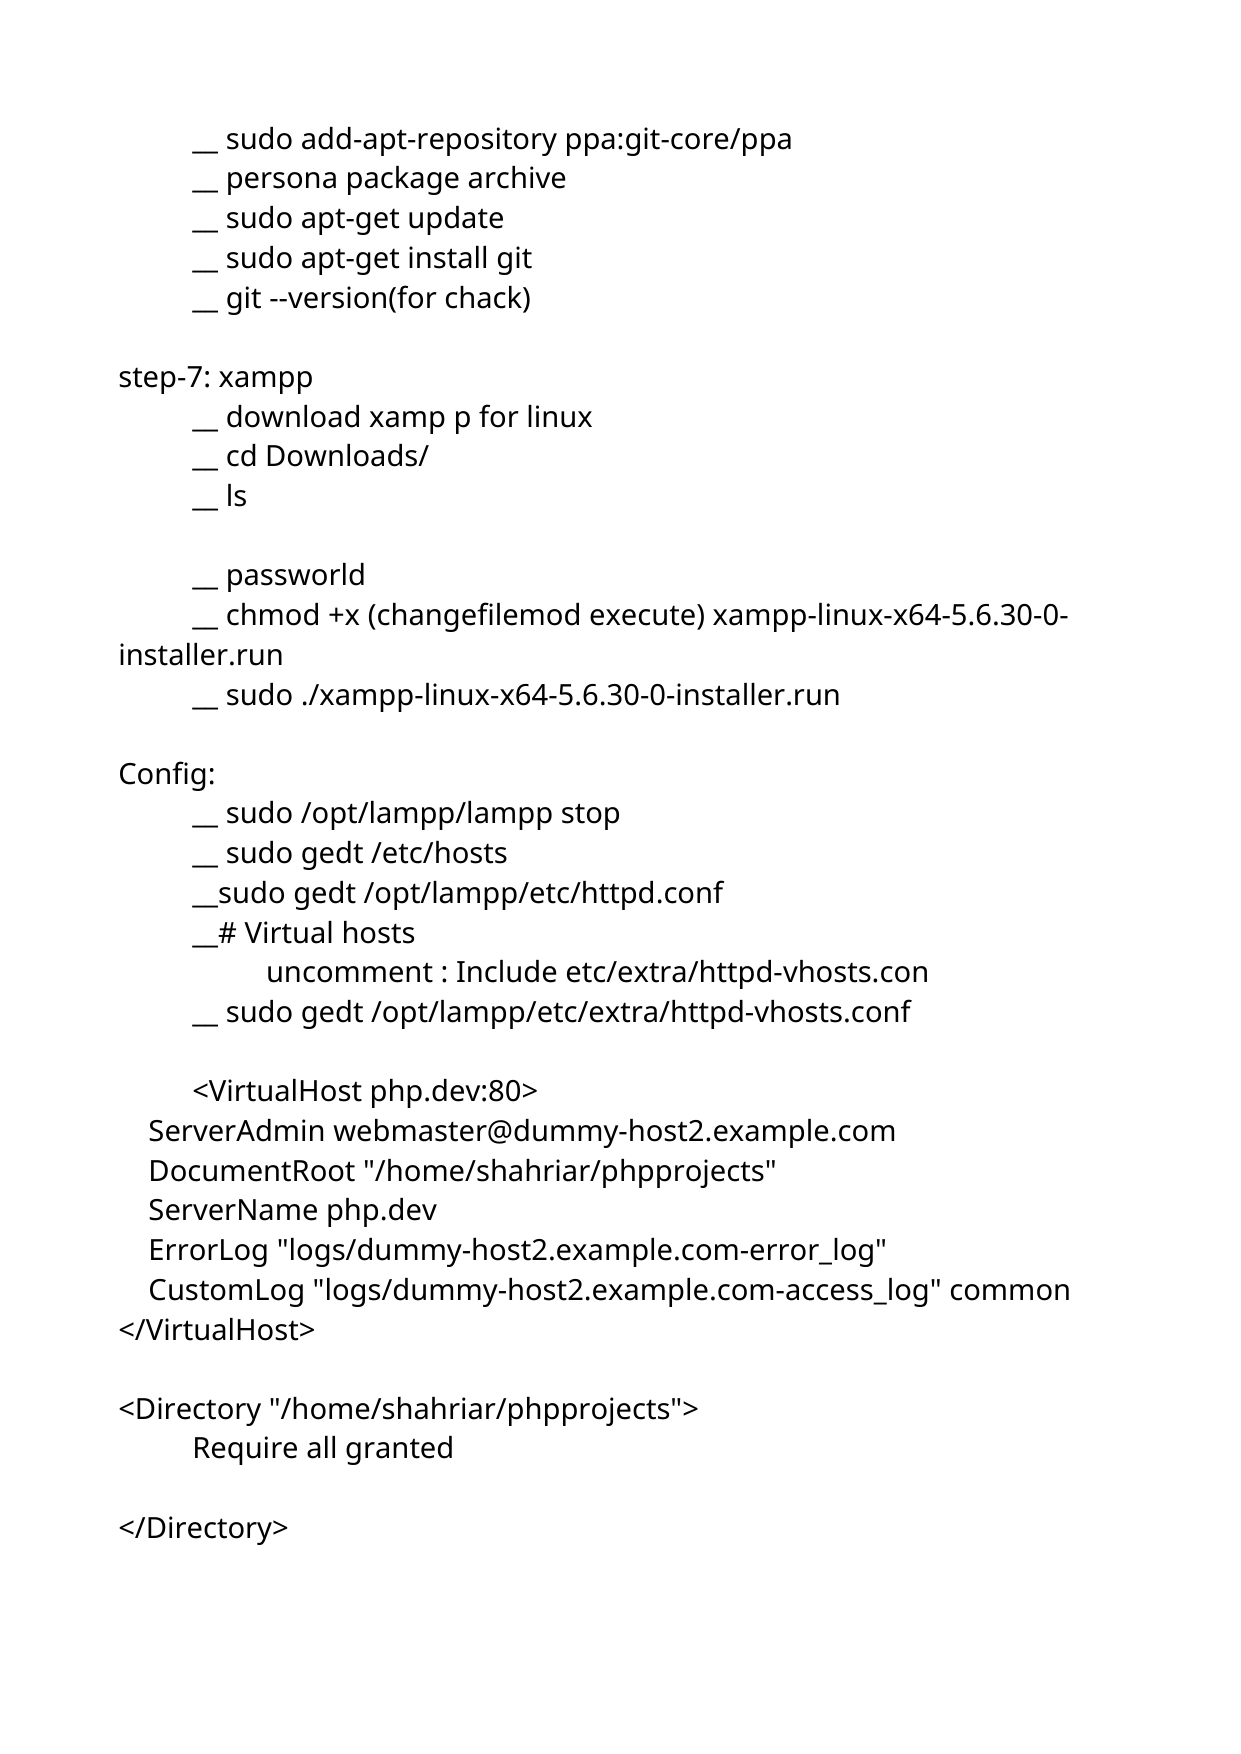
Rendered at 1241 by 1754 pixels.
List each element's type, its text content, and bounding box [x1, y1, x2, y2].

text DocumentRoot "/home/shahriar/phpprojects" [118, 1150, 1122, 1190]
text step-7: xampp [118, 356, 1122, 396]
text __ sudo apt-get install git [118, 237, 1122, 277]
text Config: [118, 753, 1122, 793]
text __ ls [118, 475, 1122, 515]
text Require all granted [118, 1428, 1122, 1467]
text __ download xamp p for linux [118, 396, 1122, 436]
text <Directory "/home/shahriar/phpprojects"> [118, 1388, 1122, 1428]
text ServerName php.dev [118, 1190, 1122, 1229]
text __ sudo apt-get update [118, 197, 1122, 237]
text ErrorLog "logs/dummy-host2.example.com-error_log" [118, 1229, 1122, 1269]
text __# Virtual hosts [118, 912, 1122, 952]
text __ sudo /opt/lampp/lampp stop [118, 793, 1122, 832]
text __ sudo ./xampp-linux-x64-5.6.30-0-installer.run [118, 674, 1122, 713]
text __ persona package archive [118, 158, 1122, 197]
text <VirtualHost php.dev:80> [118, 1071, 1122, 1110]
text __ passworld [118, 555, 1122, 594]
text __ git --version(for chack) [118, 277, 1122, 317]
text __ sudo gedt /etc/hosts [118, 832, 1122, 872]
text CustomLog "logs/dummy-host2.example.com-access_log" common [118, 1269, 1122, 1309]
text __sudo gedt /opt/lampp/etc/httpd.conf [118, 872, 1122, 912]
text __ sudo add-apt-repository ppa:git-core/ppa [118, 118, 1122, 158]
text __ chmod +x (changefilemod execute) xampp-linux-x64-5.6.30-0-installer.run [118, 594, 1122, 674]
text __ sudo gedt /opt/lampp/etc/extra/httpd-vhosts.conf [118, 991, 1122, 1031]
text ServerAdmin webmaster@dummy-host2.example.com [118, 1110, 1122, 1150]
text __ cd Downloads/ [118, 436, 1122, 475]
text </VirtualHost> [118, 1309, 1122, 1348]
text </Directory> [118, 1507, 1122, 1547]
text uncomment : Include etc/extra/httpd-vhosts.con [118, 952, 1122, 991]
